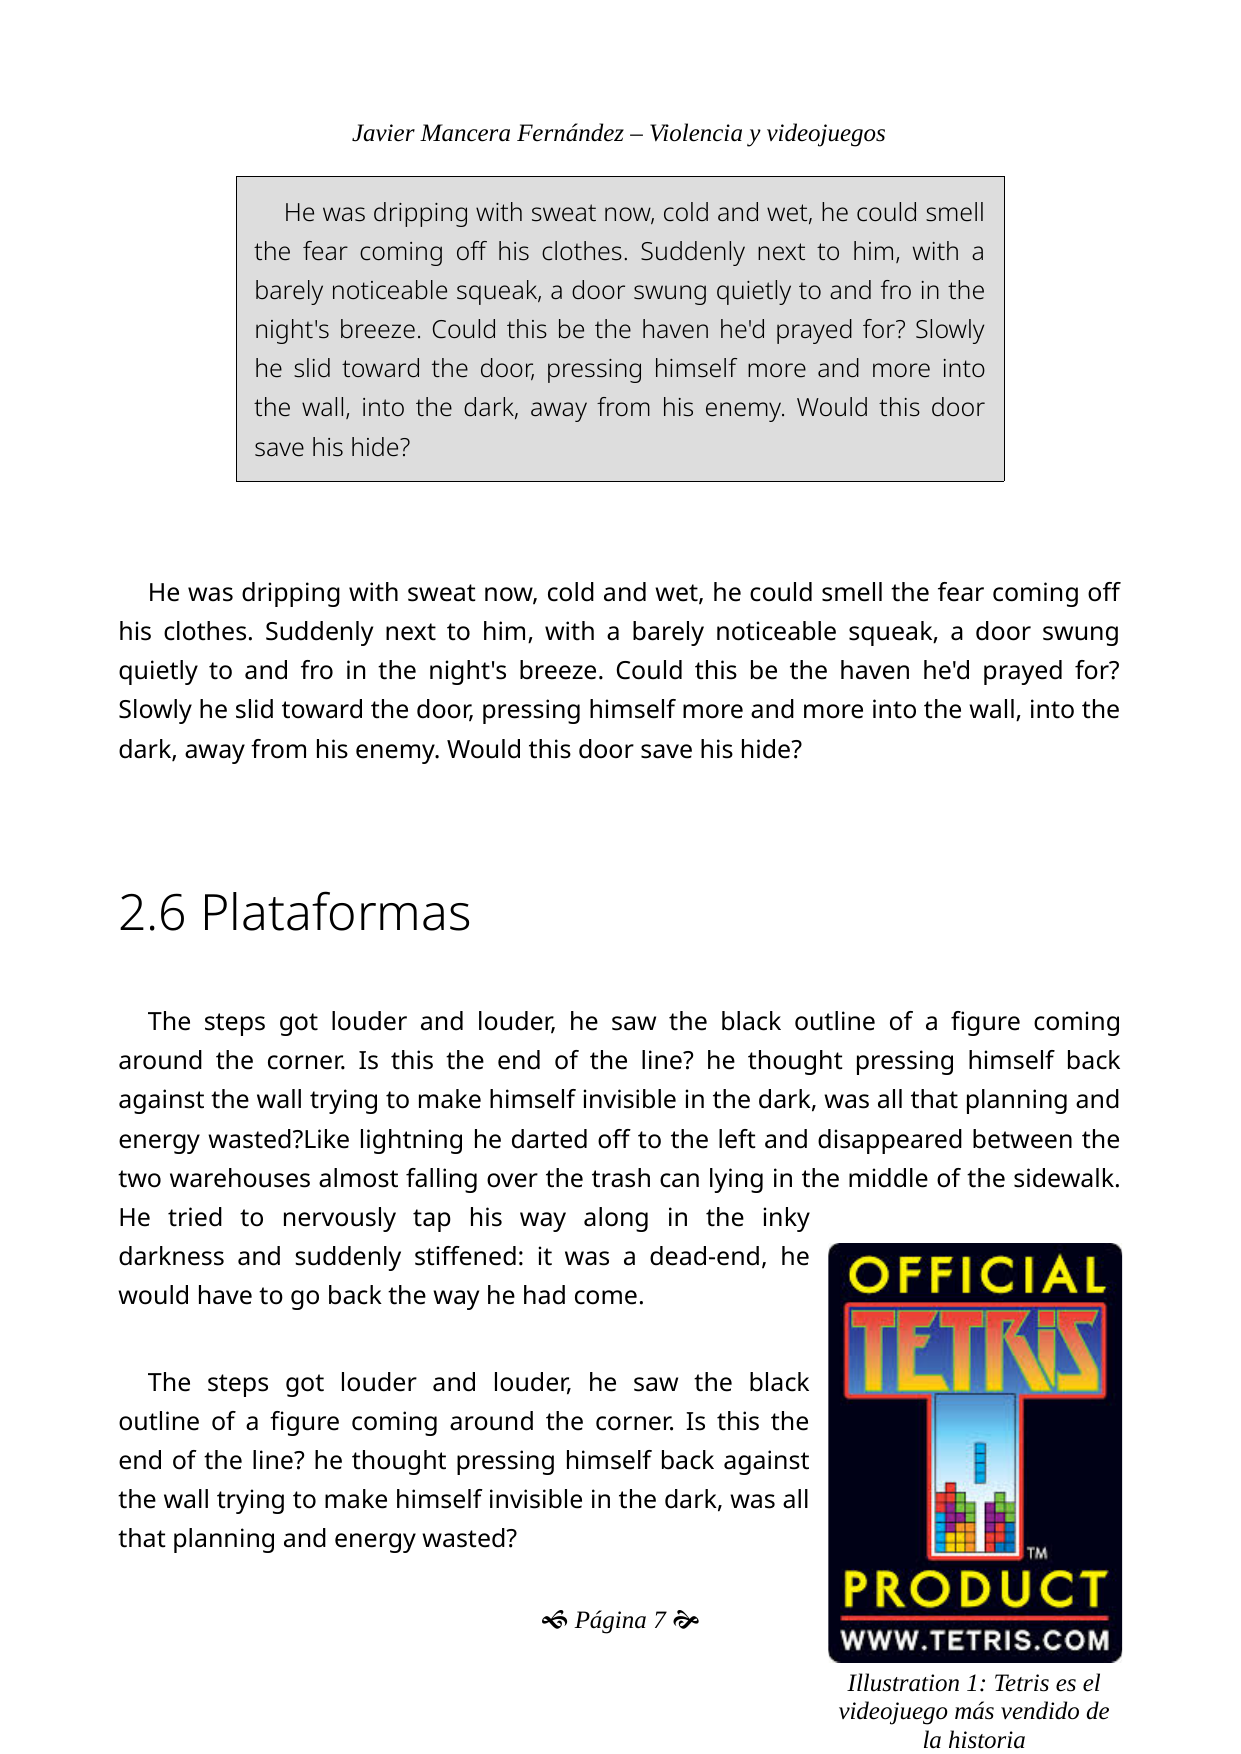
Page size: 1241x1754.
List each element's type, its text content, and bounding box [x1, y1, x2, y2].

text He was dripping with sweat now, cold and wet, he could smell the fear coming off his clothes. Suddenly next to him, with a barely noticeable squeak, a door swung quietly to and fro in the night's breeze. Could this be the haven he'd prayed for? Slowly he slid toward the door, pressing himself more and more into the wall, into the dark, away from his enemy. Would this door save his hide? [237, 177, 1004, 481]
text Illustration 1: Tetris es el videojuego más vendido de la historia [828, 1663, 1122, 1754]
picture [828, 1243, 1123, 1663]
subtitle 2.6 Plataformas [118, 877, 1122, 945]
text The steps got louder and louder, he saw the black outline of a figure coming around the corner. Is this the end of the line? he thought pressing himself back against the wall trying to make himself invisible in the dark, was all that planning and energy wasted?Like lightning he darted off to the left and disappeared between the two warehouses almost falling over the trash can lying in the middle of the sidewalk. He tried to nervously tap his way along in the inky darkness and suddenly stiffened: it was a dead-end, he would have to go back the way he had come. [118, 1004, 1122, 1312]
text He was dripping with sweat now, cold and wet, he could smell the fear coming off his clothes. Suddenly next to him, with a barely noticeable squeak, a door swung quietly to and fro in the night's breeze. Could this be the haven he'd prayed for? Slowly he slid toward the door, pressing himself more and more into the wall, into the dark, away from his enemy. Would this door save his hide? [118, 575, 1122, 765]
text The steps got louder and louder, he saw the black outline of a figure coming around the corner. Is this the end of the line? he thought pressing himself back against the wall trying to make himself invisible in the dark, was all that planning and energy wasted? [118, 1364, 828, 1555]
